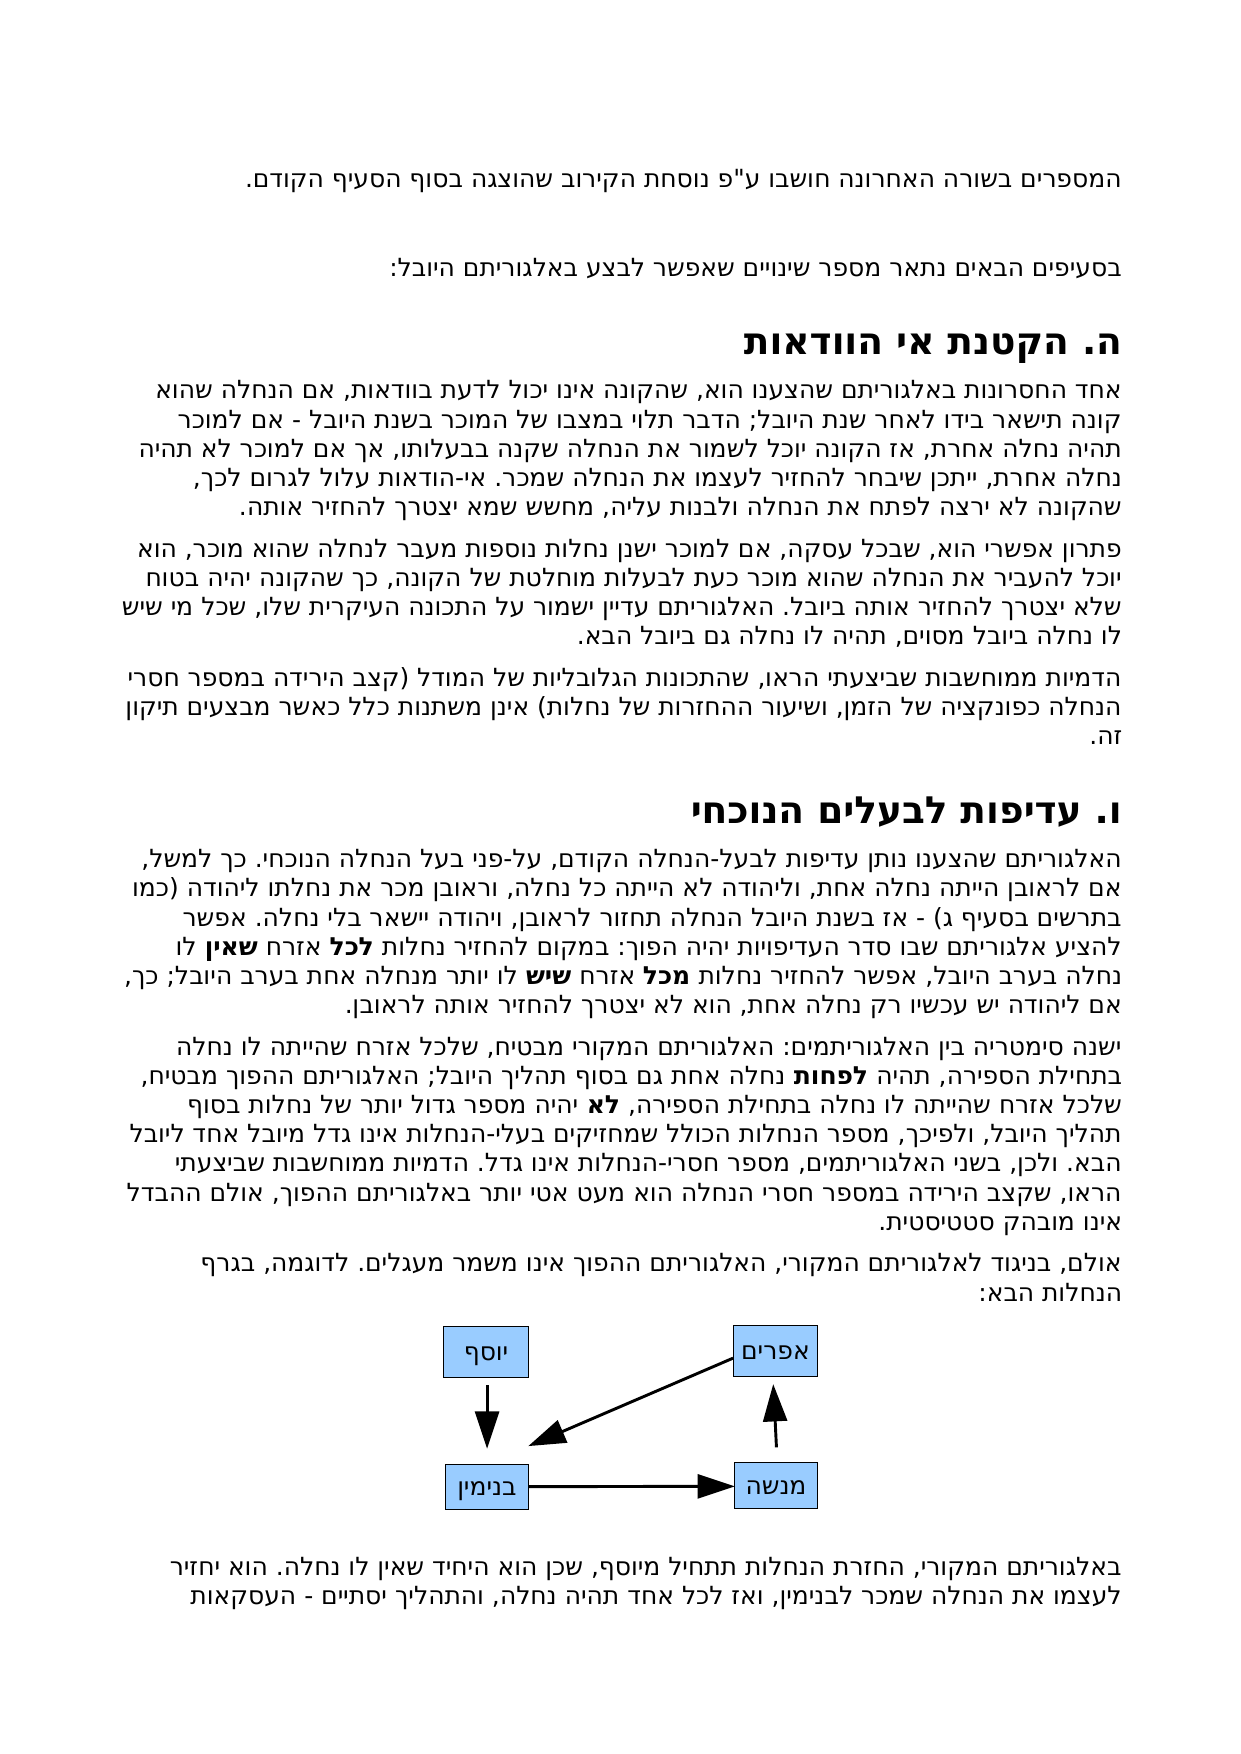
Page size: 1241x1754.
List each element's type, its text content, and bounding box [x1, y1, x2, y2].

text בסעיפים הבאים נתאר מספר שינויים שאפשר לבצע באלגוריתם היובל: [118, 253, 1122, 282]
list אחד החסרונות באלגוריתם שהצענו הוא, שהקונה אינו יכול לדעת בוודאות, אם הנחלה שהוא קונה תישאר בידו לאחר שנת היובל; הדבר תלוי במצבו של המוכר בשנת היובל - אם למוכר תהיה נחלה אחרת, אז הקונה יוכל לשמור את הנחלה שקנה בבעלותו, אך אם למוכר לא תהיה נחלה אחרת, ייתכן שיבחר להחזיר לעצמו את הנחלה שמכר. אי-הודאות עלול לגרום לכך, שהקונה לא ירצה לפתח את הנחלה ולבנות עליה, מחשש שמא יצטרך להחזיר אותה. [118, 376, 1159, 522]
text אולם, בניגוד לאלגוריתם המקורי, האלגוריתם ההפוך אינו משמר מעגלים. לדוגמה, בגרף הנחלות הבא: [118, 1248, 1122, 1307]
text המספרים בשורה האחרונה חושבו ע"פ נוסחת הקירוב שהוצגה בסוף הסעיף הקודם. [118, 165, 1122, 194]
list פתרון אפשרי הוא, שבכל עסקה, אם למוכר ישנן נחלות נוספות מעבר לנחלה שהוא מוכר, הוא יוכל להעביר את הנחלה שהוא מוכר כעת לבעלות מוחלטת של הקונה, כך שהקונה יהיה בטוח שלא יצטרך להחזיר אותה ביובל. האלגוריתם עדיין ישמור על התכונה העיקרית שלו, שכל מי שיש לו נחלה ביובל מסוים, תהיה לו נחלה גם ביובל הבא. [118, 534, 1122, 651]
text באלגוריתם המקורי, החזרת הנחלות תתחיל מיוסף, שכן הוא היחיד שאין לו נחלה. הוא יחזיר לעצמו את הנחלה שמכר לבנימין, ואז לכל אחד תהיה נחלה, והתהליך יסתיים - העסקאות [118, 1552, 1122, 1611]
subtitle ו. עדיפות לבעלים הנוכחי [118, 788, 1122, 832]
subtitle ה. הקטנת אי הוודאות [118, 319, 1122, 363]
list הדמיות ממוחשבות שביצעתי הראו, שהתכונות הגלובליות של המודל (קצב הירידה במספר חסרי הנחלה כפונקציה של הזמן, ושיעור ההחזרות של נחלות) אינן משתנות כלל כאשר מבצעים תיקון זה. [118, 663, 1122, 751]
text האלגוריתם שהצענו נותן עדיפות לבעל-הנחלה הקודם, על-פני בעל הנחלה הנוכחי. כך למשל, אם לראובן הייתה נחלה אחת, וליהודה לא הייתה כל נחלה, וראובן מכר את נחלתו ליהודה (כמו בתרשים בסעיף ג) - אז בשנת היובל הנחלה תחזור לראובן, ויהודה יישאר בלי נחלה. אפשר להציע אלגוריתם שבו סדר העדיפויות יהיה הפוך: במקום להחזיר נחלות לכל אזרח שאין לו נחלה בערב היובל, אפשר להחזיר נחלות מכל אזרח שיש לו יותר מנחלה אחת בערב היובל; כך, אם ליהודה יש עכשיו רק נחלה אחת, הוא לא יצטרך להחזיר אותה לראובן. [118, 844, 1122, 1019]
text ישנה סימטריה בין האלגוריתמים: האלגוריתם המקורי מבטיח, שלכל אזרח שהייתה לו נחלה בתחילת הספירה, תהיה לפחות נחלה אחת גם בסוף תהליך היובל; האלגוריתם ההפוך מבטיח, שלכל אזרח שהייתה לו נחלה בתחילת הספירה, לא יהיה מספר גדול יותר של נחלות בסוף תהליך היובל, ולפיכך, מספר הנחלות הכולל שמחזיקים בעלי-הנחלות אינו גדל מיובל אחד ליובל הבא. ולכן, בשני האלגוריתמים, מספר חסרי-הנחלות אינו גדל. הדמיות ממוחשבות שביצעתי הראו, שקצב הירידה במספר חסרי הנחלה הוא מעט אטי יותר באלגוריתם ההפוך, אולם ההבדל אינו מובהק סטטיסטית. [118, 1032, 1122, 1236]
